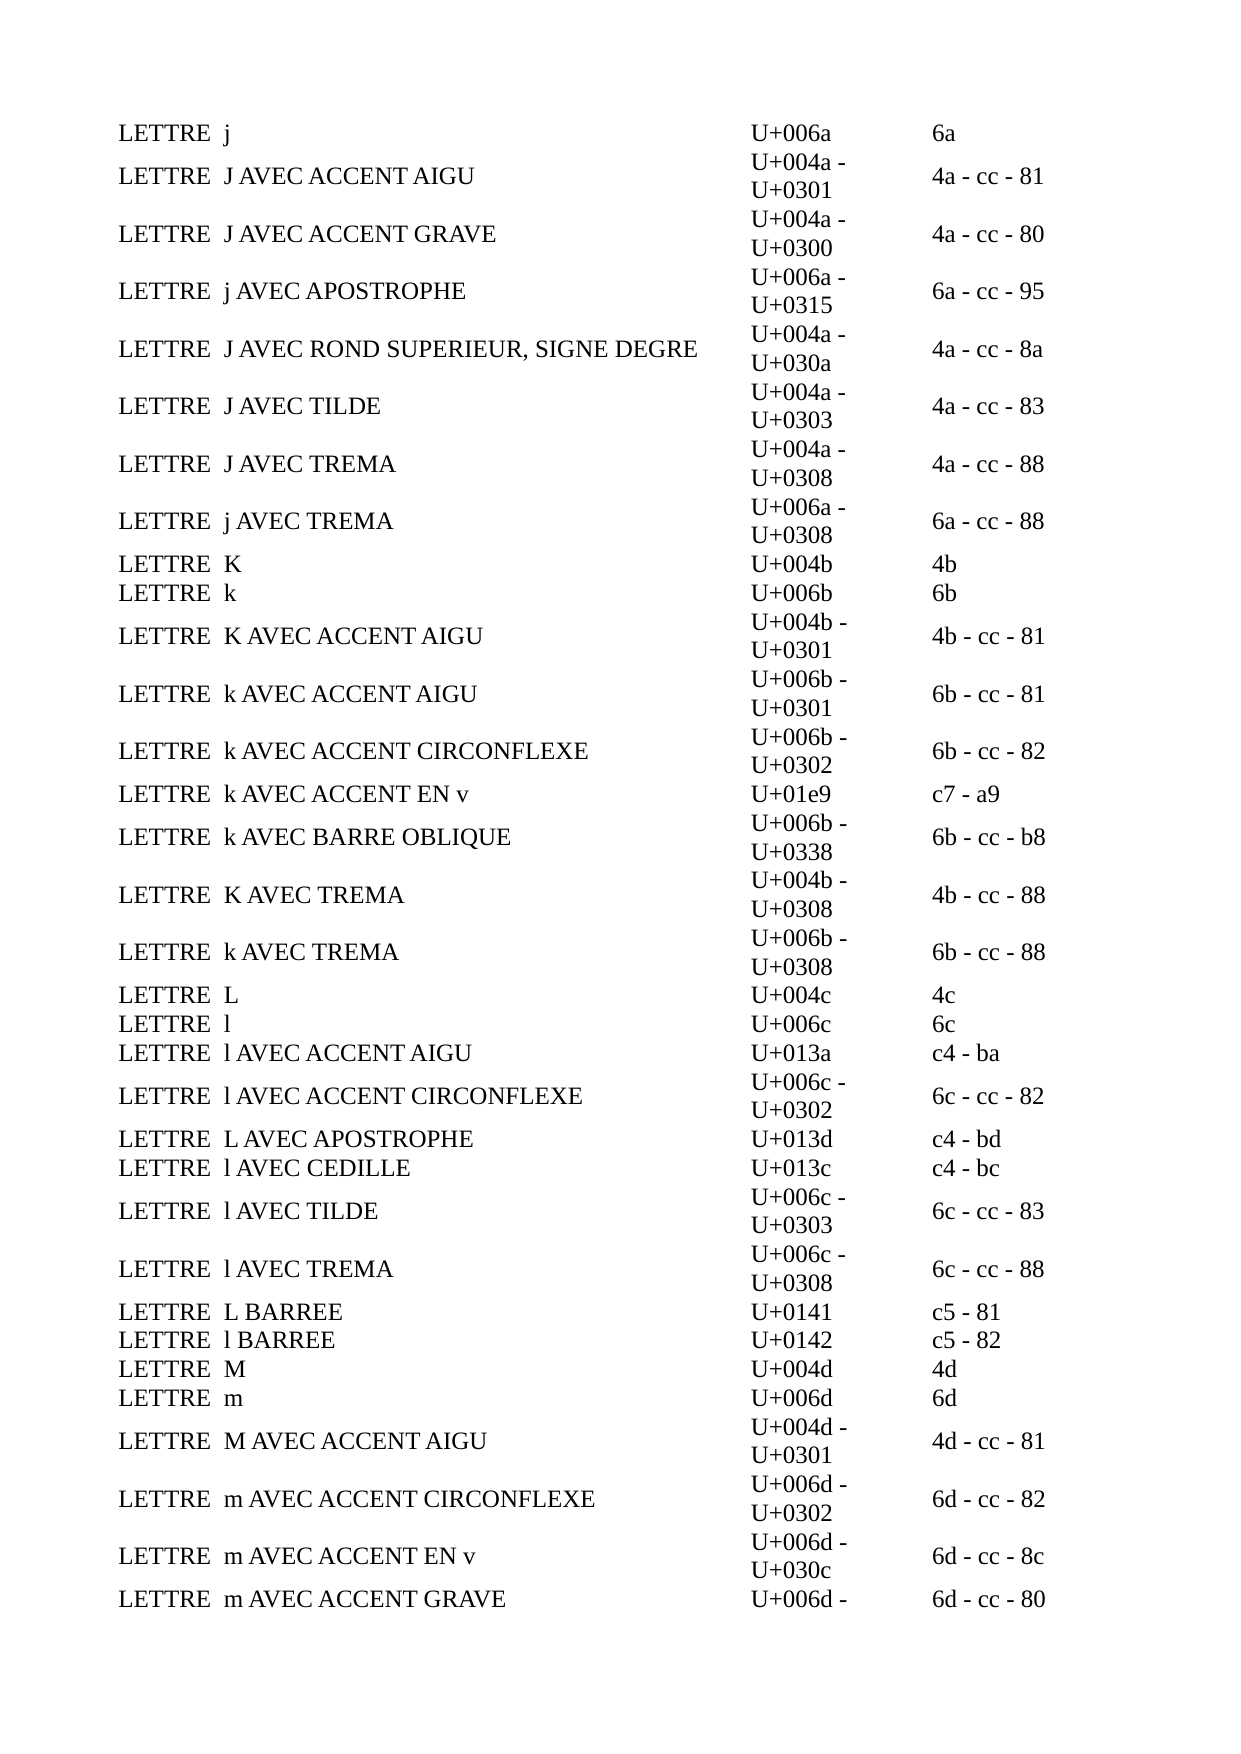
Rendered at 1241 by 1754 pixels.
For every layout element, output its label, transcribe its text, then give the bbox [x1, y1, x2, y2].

table_cell LETTRE J AVEC TREMA [118, 434, 751, 492]
table_cell 6c - cc - 88 [932, 1239, 1087, 1297]
table_cell U+006c - U+0303 [751, 1182, 932, 1239]
table_cell LETTRE m AVEC ACCENT CIRCONFLEXE [118, 1469, 751, 1527]
table_cell c5 - 82 [932, 1326, 1087, 1354]
table_cell LETTRE k AVEC TREMA [118, 923, 751, 981]
table_cell LETTRE l AVEC ACCENT CIRCONFLEXE [118, 1067, 751, 1124]
table_cell 4a - cc - 83 [932, 377, 1087, 434]
table_cell 6a - cc - 88 [932, 492, 1087, 549]
table_cell 4d [932, 1354, 1087, 1383]
table_cell U+004b - U+0308 [751, 866, 932, 923]
table_cell c4 - ba [932, 1038, 1087, 1067]
table_cell LETTRE K [118, 549, 751, 578]
table_cell 6b - cc - 82 [932, 722, 1087, 779]
table_cell LETTRE k AVEC BARRE OBLIQUE [118, 808, 751, 866]
table_cell U+004a - U+0301 [751, 147, 932, 204]
table_cell LETTRE M [118, 1354, 751, 1383]
table_cell 6d [932, 1383, 1087, 1412]
table_cell LETTRE m AVEC ACCENT GRAVE [118, 1584, 751, 1613]
table_cell U+013a [751, 1038, 932, 1067]
table_cell U+0141 [751, 1297, 932, 1326]
table_cell U+006d [751, 1584, 932, 1613]
table_cell LETTRE l AVEC ACCENT AIGU [118, 1038, 751, 1067]
table_cell LETTRE l AVEC CEDILLE [118, 1153, 751, 1182]
table_cell LETTRE k AVEC ACCENT CIRCONFLEXE [118, 722, 751, 779]
table_cell c4 - bd [932, 1124, 1087, 1153]
table_cell 4a - cc - 80 [932, 204, 1087, 262]
table_cell 6c - cc - 83 [932, 1182, 1087, 1239]
table_cell U+004a - U+0303 [751, 377, 932, 434]
table_cell U+004b [751, 549, 932, 578]
table_cell U+006d [751, 1383, 932, 1412]
table_cell U+004d [751, 1354, 932, 1383]
table_cell LETTRE m [118, 1383, 751, 1412]
table_cell U+006c [751, 1009, 932, 1038]
table_cell LETTRE J AVEC TILDE [118, 377, 751, 434]
table_cell 6d - cc - 80 [932, 1584, 1087, 1613]
table_cell U+004c [751, 981, 932, 1009]
table_cell U+004d - U+0301 [751, 1412, 932, 1469]
table_cell U+01e9 [751, 779, 932, 808]
table_cell 6b [932, 578, 1087, 607]
table_cell 6b - cc - b8 [932, 808, 1087, 866]
table_cell U+004a - U+0300 [751, 204, 932, 262]
table_cell 4a - cc - 8a [932, 319, 1087, 377]
table_cell c5 - 81 [932, 1297, 1087, 1326]
table_cell LETTRE L AVEC APOSTROPHE [118, 1124, 751, 1153]
table_cell U+006d - U+0302 [751, 1469, 932, 1527]
table_cell U+006a - U+0308 [751, 492, 932, 549]
table_cell LETTRE j AVEC APOSTROPHE [118, 262, 751, 319]
table_cell 6a [932, 118, 1087, 147]
table_cell U+006b - U+0301 [751, 664, 932, 722]
table_cell 6c - cc - 82 [932, 1067, 1087, 1124]
table_cell 6b - cc - 88 [932, 923, 1087, 981]
table_cell LETTRE k AVEC ACCENT AIGU [118, 664, 751, 722]
table_cell U+006a - U+0315 [751, 262, 932, 319]
table_cell U+013c [751, 1153, 932, 1182]
table_cell 4a - cc - 88 [932, 434, 1087, 492]
table_cell LETTRE J AVEC ROND SUPERIEUR, SIGNE DEGRE [118, 319, 751, 377]
table_cell U+006c - U+0302 [751, 1067, 932, 1124]
table_cell c7 - a9 [932, 779, 1087, 808]
table_cell U+004a - U+030a [751, 319, 932, 377]
table_cell LETTRE k AVEC ACCENT EN v [118, 779, 751, 808]
table_cell U+006b - U+0308 [751, 923, 932, 981]
table_cell LETTRE j [118, 118, 751, 147]
table_cell 4c [932, 981, 1087, 1009]
table_cell LETTRE m AVEC ACCENT EN v [118, 1527, 751, 1584]
table_cell 4b [932, 549, 1087, 578]
table_cell 4a - cc - 81 [932, 147, 1087, 204]
table_cell U+006b - U+0302 [751, 722, 932, 779]
table_cell LETTRE J AVEC ACCENT AIGU [118, 147, 751, 204]
table_cell c4 - bc [932, 1153, 1087, 1182]
table_cell U+013d [751, 1124, 932, 1153]
table_cell LETTRE K AVEC ACCENT AIGU [118, 607, 751, 664]
table_cell 4d - cc - 81 [932, 1412, 1087, 1469]
table_cell 6d - cc - 8c [932, 1527, 1087, 1584]
table_cell LETTRE l [118, 1009, 751, 1038]
table_cell 6c [932, 1009, 1087, 1038]
table_cell 4b - cc - 81 [932, 607, 1087, 664]
table_cell LETTRE K AVEC TREMA [118, 866, 751, 923]
table_cell LETTRE M AVEC ACCENT AIGU [118, 1412, 751, 1469]
table_cell U+004a - U+0308 [751, 434, 932, 492]
table_cell LETTRE l AVEC TILDE [118, 1182, 751, 1239]
table_cell LETTRE l AVEC TREMA [118, 1239, 751, 1297]
table_cell LETTRE j AVEC TREMA [118, 492, 751, 549]
table_cell LETTRE l BARREE [118, 1326, 751, 1354]
table_cell U+006b [751, 578, 932, 607]
table_cell LETTRE k [118, 578, 751, 607]
table_cell 6d - cc - 82 [932, 1469, 1087, 1527]
table_cell U+006c - U+0308 [751, 1239, 932, 1297]
table_cell LETTRE L BARREE [118, 1297, 751, 1326]
table_cell U+004b - U+0301 [751, 607, 932, 664]
table_cell 6a - cc - 95 [932, 262, 1087, 319]
table_cell LETTRE L [118, 981, 751, 1009]
table_cell LETTRE J AVEC ACCENT GRAVE [118, 204, 751, 262]
table_cell U+006b - U+0338 [751, 808, 932, 866]
table_cell U+0142 [751, 1326, 932, 1354]
table_cell 4b - cc - 88 [932, 866, 1087, 923]
table_cell U+006a [751, 118, 932, 147]
table_cell U+006d - U+030c [751, 1527, 932, 1584]
table_cell 6b - cc - 81 [932, 664, 1087, 722]
